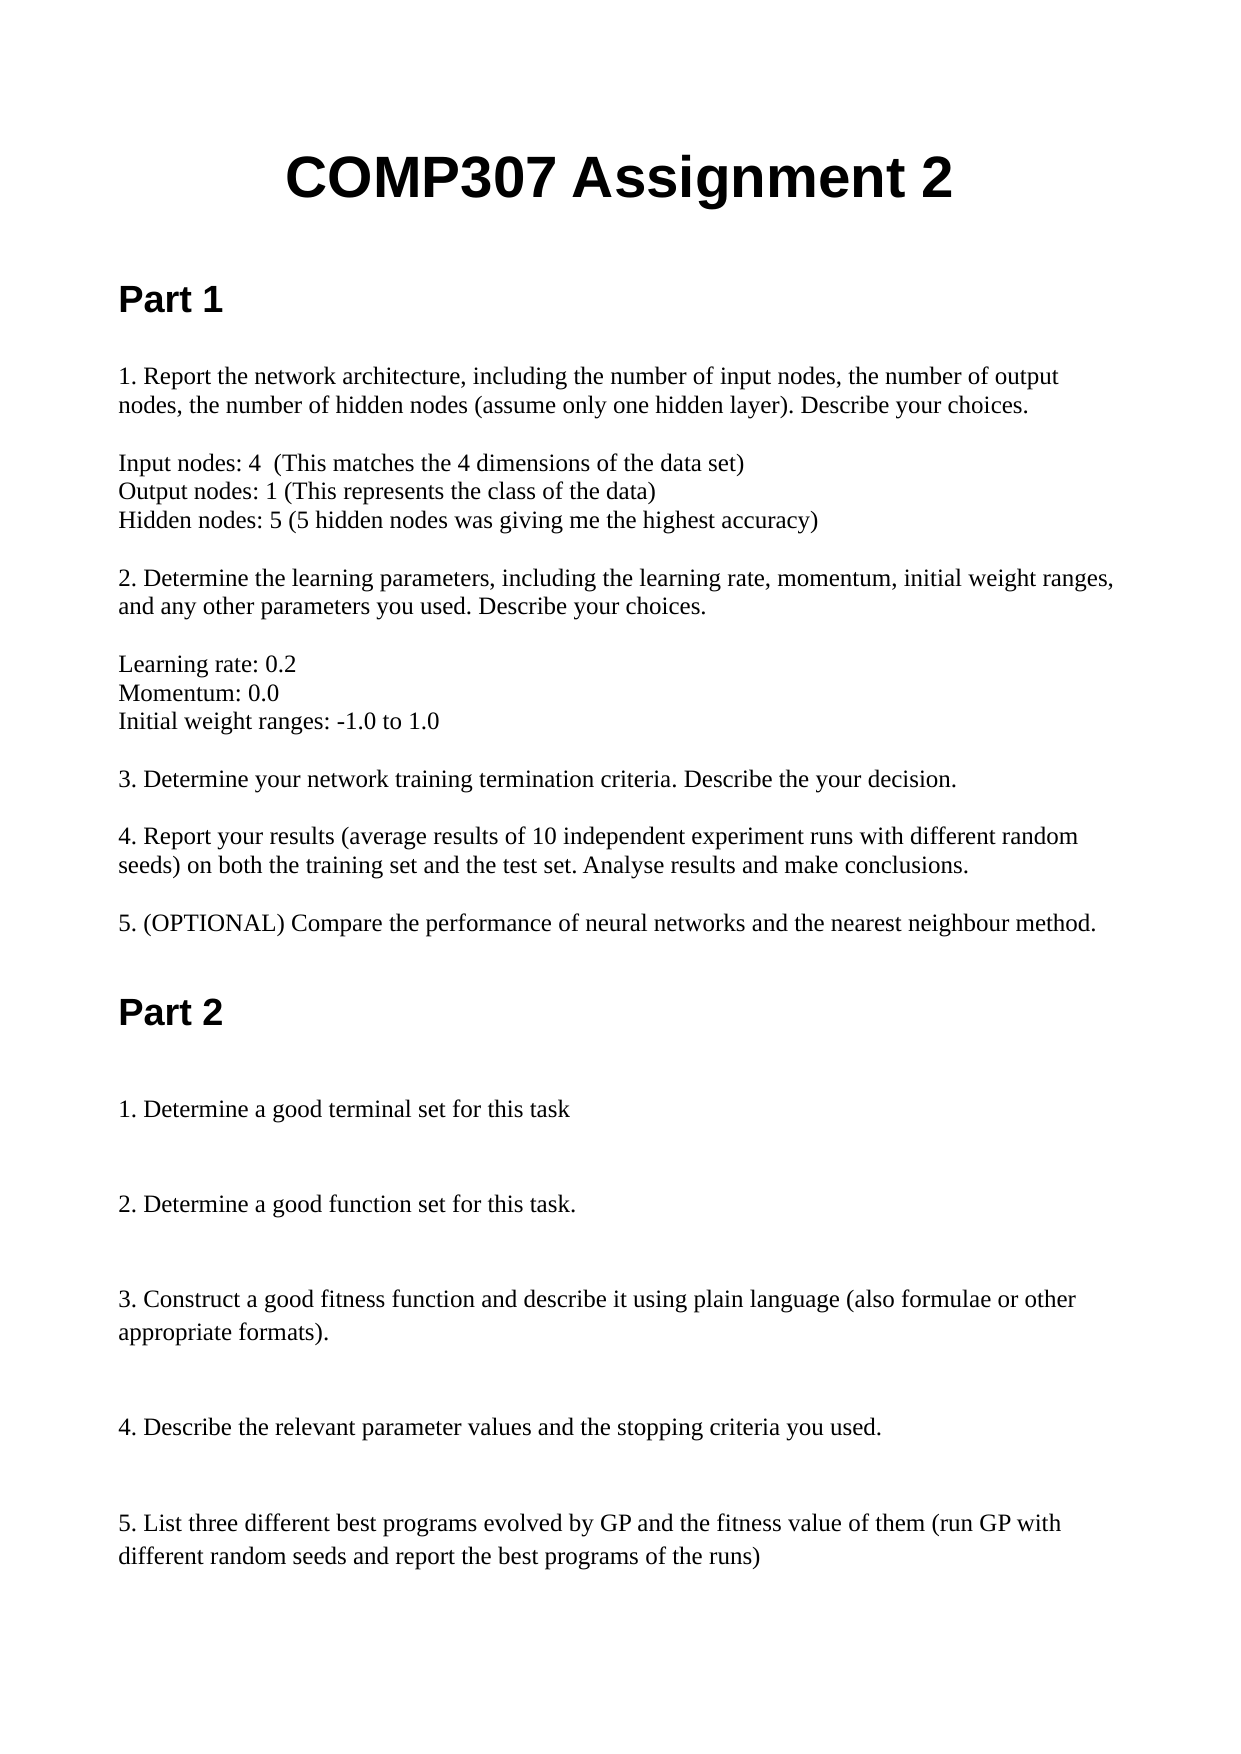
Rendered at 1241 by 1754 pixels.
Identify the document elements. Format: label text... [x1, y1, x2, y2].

text 4. Report your results (average results of 10 independent experiment runs with different random seeds) on both the training set and the test set. Analyse results and make conclusions. [118, 821, 1122, 879]
text Output nodes: 1 (This represents the class of the data) [118, 476, 1122, 505]
text Input nodes: 4 (This matches the 4 dimensions of the data set) [118, 448, 1122, 476]
subtitle Part 2 [118, 990, 1122, 1034]
text 1. Report the network architecture, including the number of input nodes, the number of output nodes, the number of hidden nodes (assume only one hidden layer). Describe your choices. [118, 361, 1122, 419]
text 5. List three different best programs evolved by GP and the fitness value of them (run GP with different random seeds and report the best programs of the runs) [118, 1508, 1122, 1569]
text Momentum: 0.0 [118, 678, 1122, 706]
text 2. Determine the learning parameters, including the learning rate, momentum, initial weight ranges, and any other parameters you used. Describe your choices. [118, 563, 1122, 620]
text 3. Construct a good fitness function and describe it using plain language (also formulae or other appropriate formats). [118, 1284, 1122, 1346]
subtitle Part 1 [118, 276, 1122, 320]
text 3. Determine your network training termination criteria. Describe the your decision. [118, 764, 1122, 793]
text 4. Describe the relevant parameter values and the stopping criteria you used. [118, 1412, 1122, 1441]
text Initial weight ranges: -1.0 to 1.0 [118, 706, 1122, 735]
title COMP307 Assignment 2 [118, 143, 1122, 210]
text 1. Determine a good terminal set for this task [118, 1094, 1122, 1123]
text 2. Determine a good function set for this task. [118, 1189, 1122, 1218]
text Learning rate: 0.2 [118, 649, 1122, 678]
text Hidden nodes: 5 (5 hidden nodes was giving me the highest accuracy) [118, 505, 1122, 534]
text 5. (OPTIONAL) Compare the performance of neural networks and the nearest neighbour method. [118, 908, 1122, 936]
